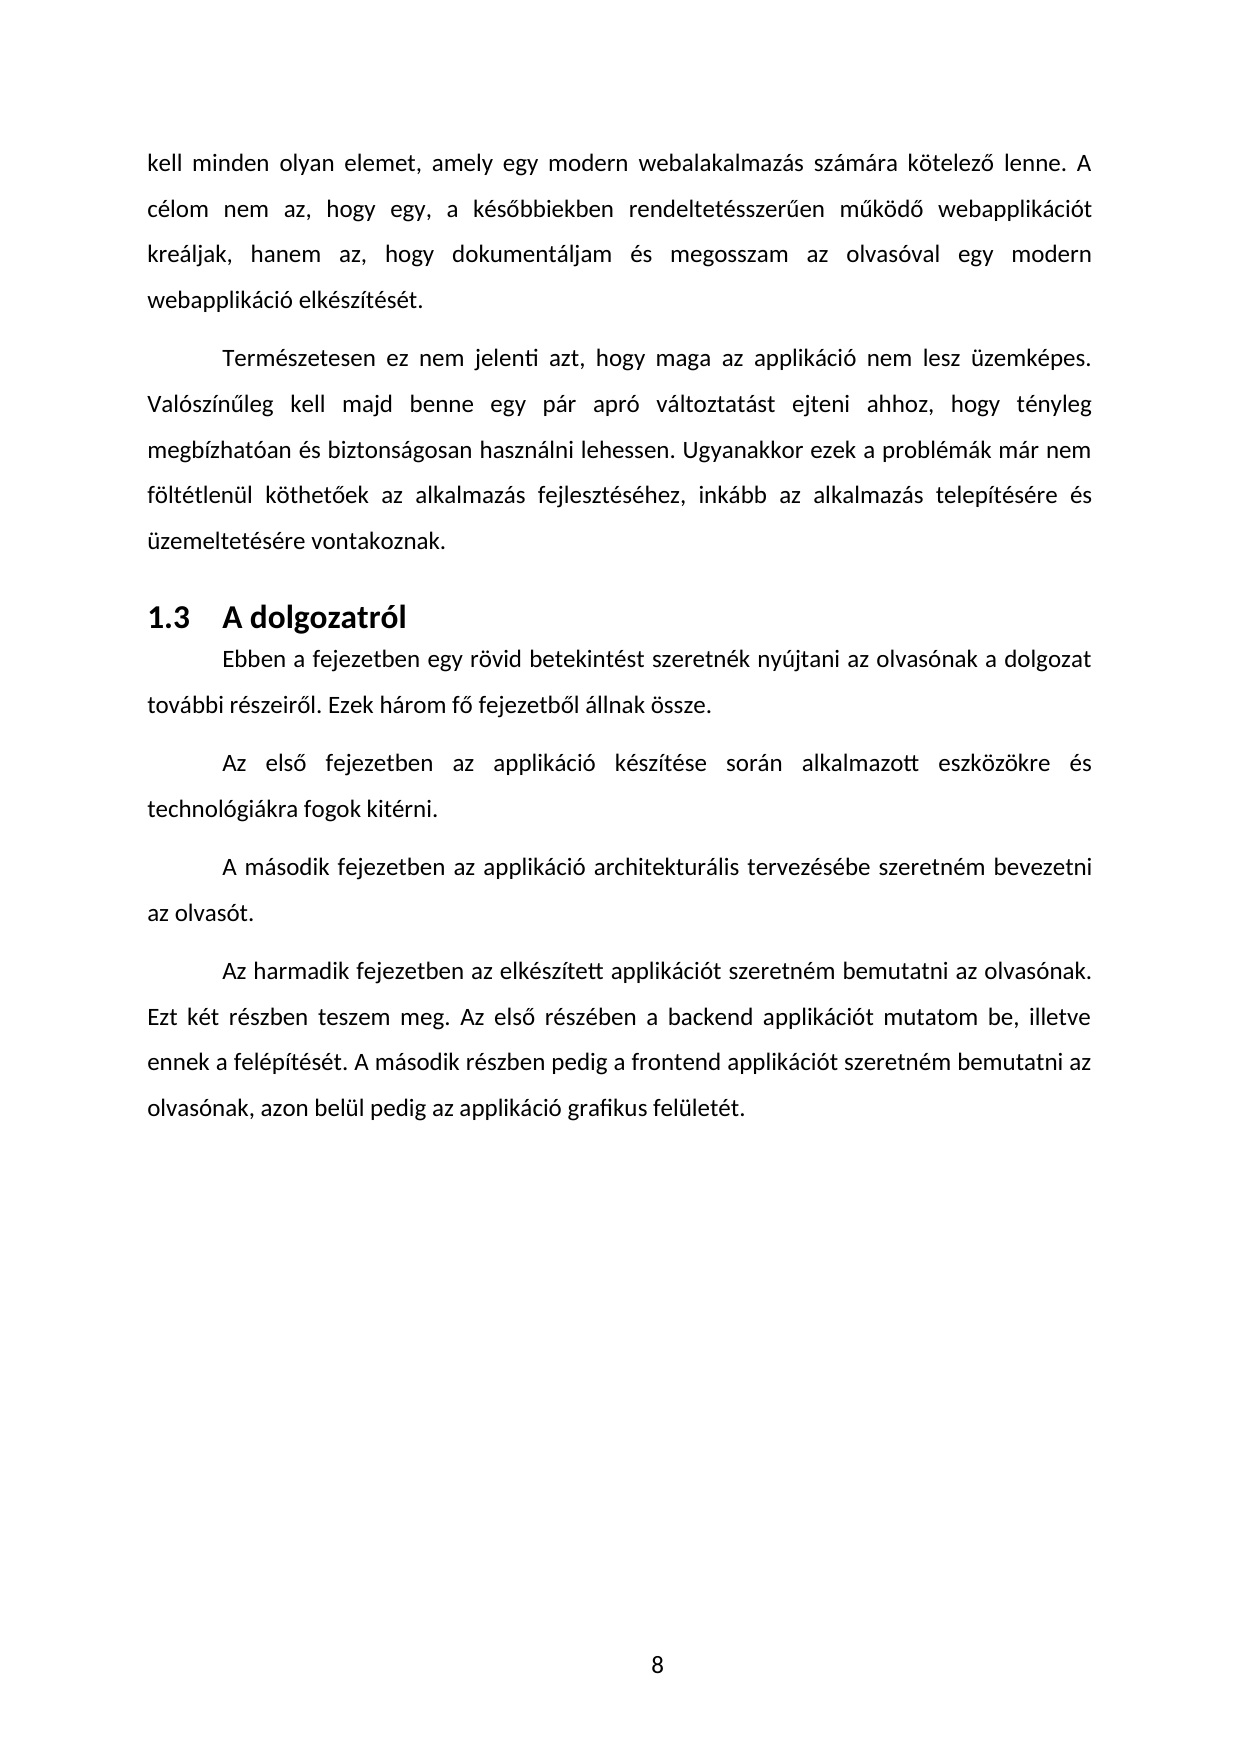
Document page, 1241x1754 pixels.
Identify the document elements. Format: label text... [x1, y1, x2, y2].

text Az harmadik fejezetben az elkészített applikációt szeretném bemutatni az olvasónak. Ezt két részben teszem meg. Az első részében a backend applikációt mutatom be, illetve ennek a felépítését. A második részben pedig a frontend applikációt szeretném bemutatni az olvasónak, azon belül pedig az applikáció grafikus felületét. [147, 955, 1093, 1123]
subtitle A dolgozatról [147, 596, 1093, 637]
text A második fejezetben az applikáció architekturális tervezésébe szeretném bevezetni az olvasót. [147, 851, 1093, 927]
text Ebben a fejezetben egy rövid betekintést szeretnék nyújtani az olvasónak a dolgozat további részeiről. Ezek három fő fejezetből állnak össze. [147, 643, 1093, 719]
text kell minden olyan elemet, amely egy modern webalakalmazás számára kötelező lenne. A célom nem az, hogy egy, a későbbiekben rendeltetésszerűen működő webapplikációt kreáljak, hanem az, hogy dokumentáljam és megosszam az olvasóval egy modern webapplikáció elkészítését. [147, 147, 1093, 315]
text Az első fejezetben az applikáció készítése során alkalmazott eszközökre és technológiákra fogok kitérni. [147, 747, 1093, 823]
text Természetesen ez nem jelenti azt, hogy maga az applikáció nem lesz üzemképes. Valószínűleg kell majd benne egy pár apró változtatást ejteni ahhoz, hogy tényleg megbízhatóan és biztonságosan használni lehessen. Ugyanakkor ezek a problémák már nem föltétlenül köthetőek az alkalmazás fejlesztéséhez, inkább az alkalmazás telepítésére és üzemeltetésére vontakoznak. [147, 342, 1093, 556]
